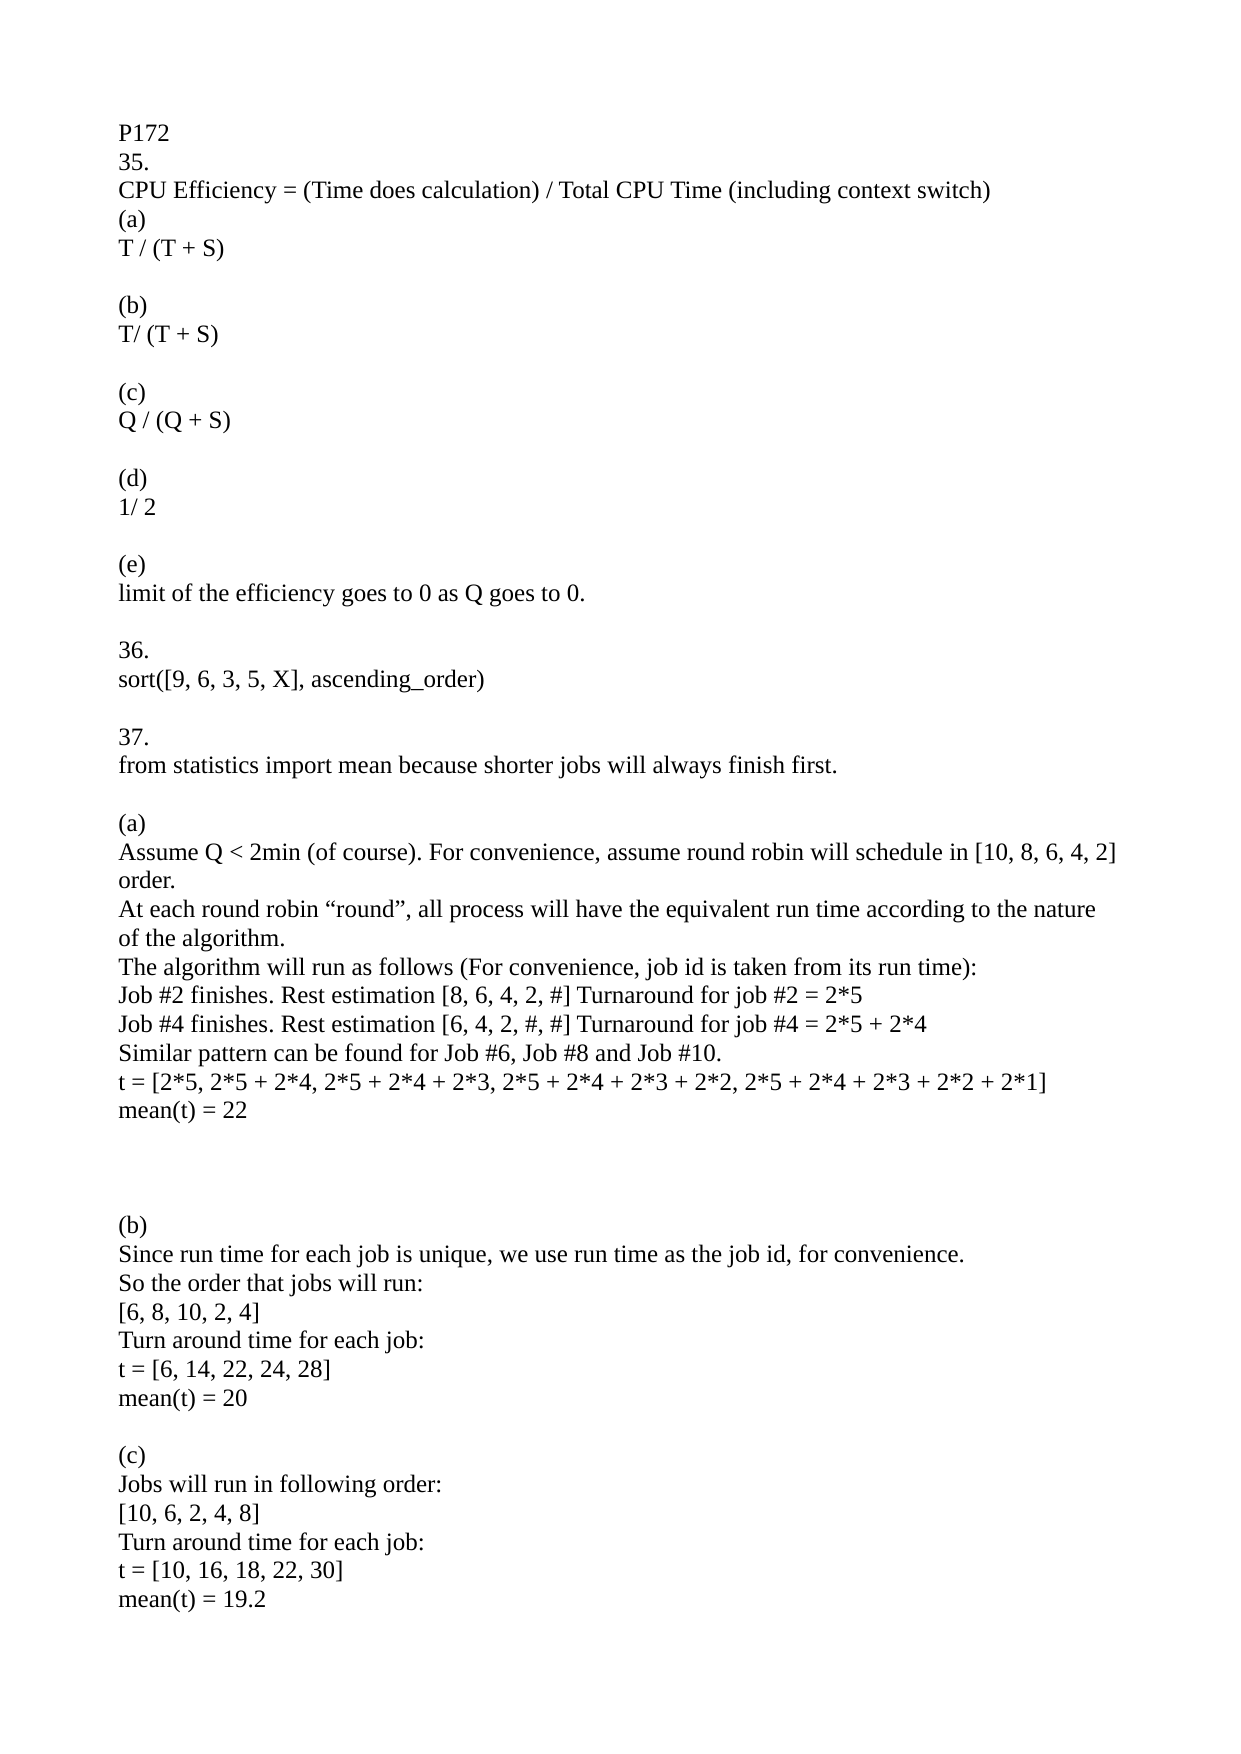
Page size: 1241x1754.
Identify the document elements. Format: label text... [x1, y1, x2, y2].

text (c) [118, 1441, 1122, 1469]
text limit of the efficiency goes to 0 as Q goes to 0. [118, 578, 1122, 607]
text At each round robin “round”, all process will have the equivalent run time according to the nature of the algorithm. [118, 894, 1122, 952]
text Assume Q < 2min (of course). For convenience, assume round robin will schedule in [10, 8, 6, 4, 2] order. [118, 837, 1122, 894]
text Q / (Q + S) [118, 406, 1122, 434]
text Jobs will run in following order: [118, 1469, 1122, 1498]
text Similar pattern can be found for Job #6, Job #8 and Job #10. [118, 1038, 1122, 1067]
text CPU Efficiency = (Time does calculation) / Total CPU Time (including context switch) [118, 176, 1122, 204]
text t = [2*5, 2*5 + 2*4, 2*5 + 2*4 + 2*3, 2*5 + 2*4 + 2*3 + 2*2, 2*5 + 2*4 + 2*3 + 2*2 + 2*1] [118, 1067, 1122, 1096]
text (a) [118, 204, 1122, 233]
text T/ (T + S) [118, 319, 1122, 348]
text Job #4 finishes. Rest estimation [6, 4, 2, #, #] Turnaround for job #4 = 2*5 + 2*4 [118, 1009, 1122, 1038]
text Since run time for each job is unique, we use run time as the job id, for convenience. [118, 1239, 1122, 1268]
text P172 [118, 118, 1122, 147]
text 36. [118, 636, 1122, 664]
text (a) [118, 808, 1122, 837]
text So the order that jobs will run: [118, 1268, 1122, 1297]
text (b) [118, 291, 1122, 319]
text 1/ 2 [118, 492, 1122, 521]
text t = [6, 14, 22, 24, 28] [118, 1354, 1122, 1383]
text (e) [118, 549, 1122, 578]
text mean(t) = 19.2 [118, 1584, 1122, 1613]
text (d) [118, 463, 1122, 492]
text Turn around time for each job: [118, 1527, 1122, 1556]
text [10, 6, 2, 4, 8] [118, 1498, 1122, 1527]
text Job #2 finishes. Rest estimation [8, 6, 4, 2, #] Turnaround for job #2 = 2*5 [118, 981, 1122, 1009]
text from statistics import mean because shorter jobs will always finish first. [118, 751, 1122, 779]
text (c) [118, 377, 1122, 406]
text 37. [118, 722, 1122, 751]
text [6, 8, 10, 2, 4] [118, 1297, 1122, 1326]
text T / (T + S) [118, 233, 1122, 262]
text mean(t) = 22 [118, 1096, 1122, 1124]
text mean(t) = 20 [118, 1383, 1122, 1412]
text (b) [118, 1211, 1122, 1239]
text sort([9, 6, 3, 5, X], ascending_order) [118, 664, 1122, 693]
text 35. [118, 147, 1122, 176]
text The algorithm will run as follows (For convenience, job id is taken from its run time): [118, 952, 1122, 981]
text Turn around time for each job: [118, 1326, 1122, 1354]
text t = [10, 16, 18, 22, 30] [118, 1556, 1122, 1584]
